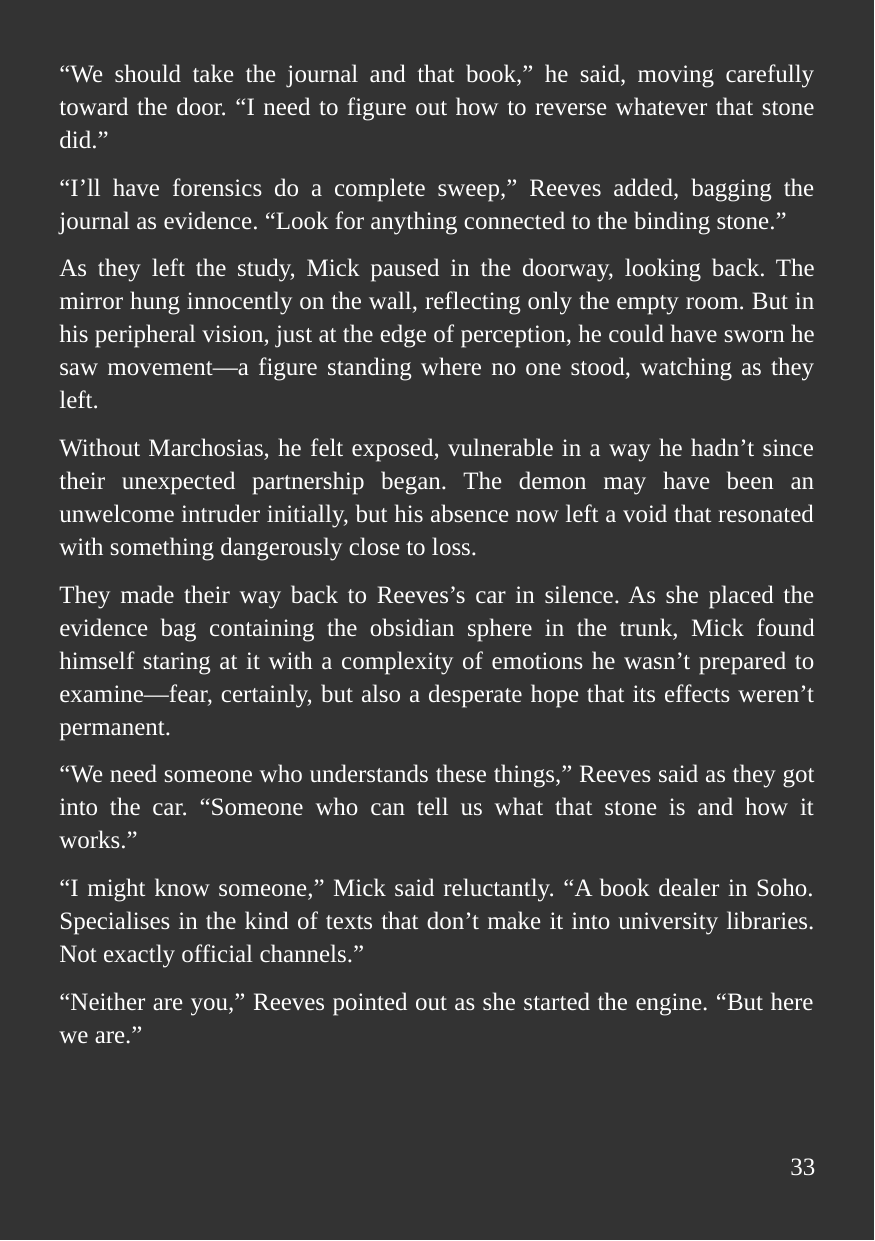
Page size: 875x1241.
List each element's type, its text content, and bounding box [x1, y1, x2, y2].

text “We need someone who understands these things,” Reeves said as they got into the car. “Someone who can tell us what that stone is and how it works.” [59, 759, 815, 854]
text Without Marchosias, he felt exposed, vulnerable in a way he hadn’t since their unexpected partnership began. The demon may have been an unwelcome intruder initially, but his absence now left a void that resonated with something dangerously close to loss. [59, 433, 815, 561]
text As they left the study, Mick paused in the doorway, looking back. The mirror hung innocently on the wall, reflecting only the empty room. But in his peripheral vision, just at the edge of perception, he could have sworn he saw movement—a figure standing where no one stood, watching as they left. [59, 253, 815, 414]
text “I might know someone,” Mick said reluctantly. “A book dealer in Soho. Specialises in the kind of texts that don’t make it into university libraries. Not exactly official channels.” [59, 873, 815, 968]
text “I’ll have forensics do a complete sweep,” Reeves added, bagging the journal as evidence. “Look for anything connected to the binding stone.” [59, 173, 815, 234]
text “We should take the journal and that book,” he said, moving carefully toward the door. “I need to figure out how to reverse whatever that stone did.” [59, 59, 815, 154]
text “Neither are you,” Reeves pointed out as she started the engine. “But here we are.” [59, 987, 815, 1048]
text They made their way back to Reeves’s car in silence. As she placed the evidence bag containing the obsidian sphere in the trunk, Mick found himself staring at it with a complexity of emotions he wasn’t prepared to examine—fear, certainly, but also a desperate hope that its effects weren’t permanent. [59, 580, 815, 741]
